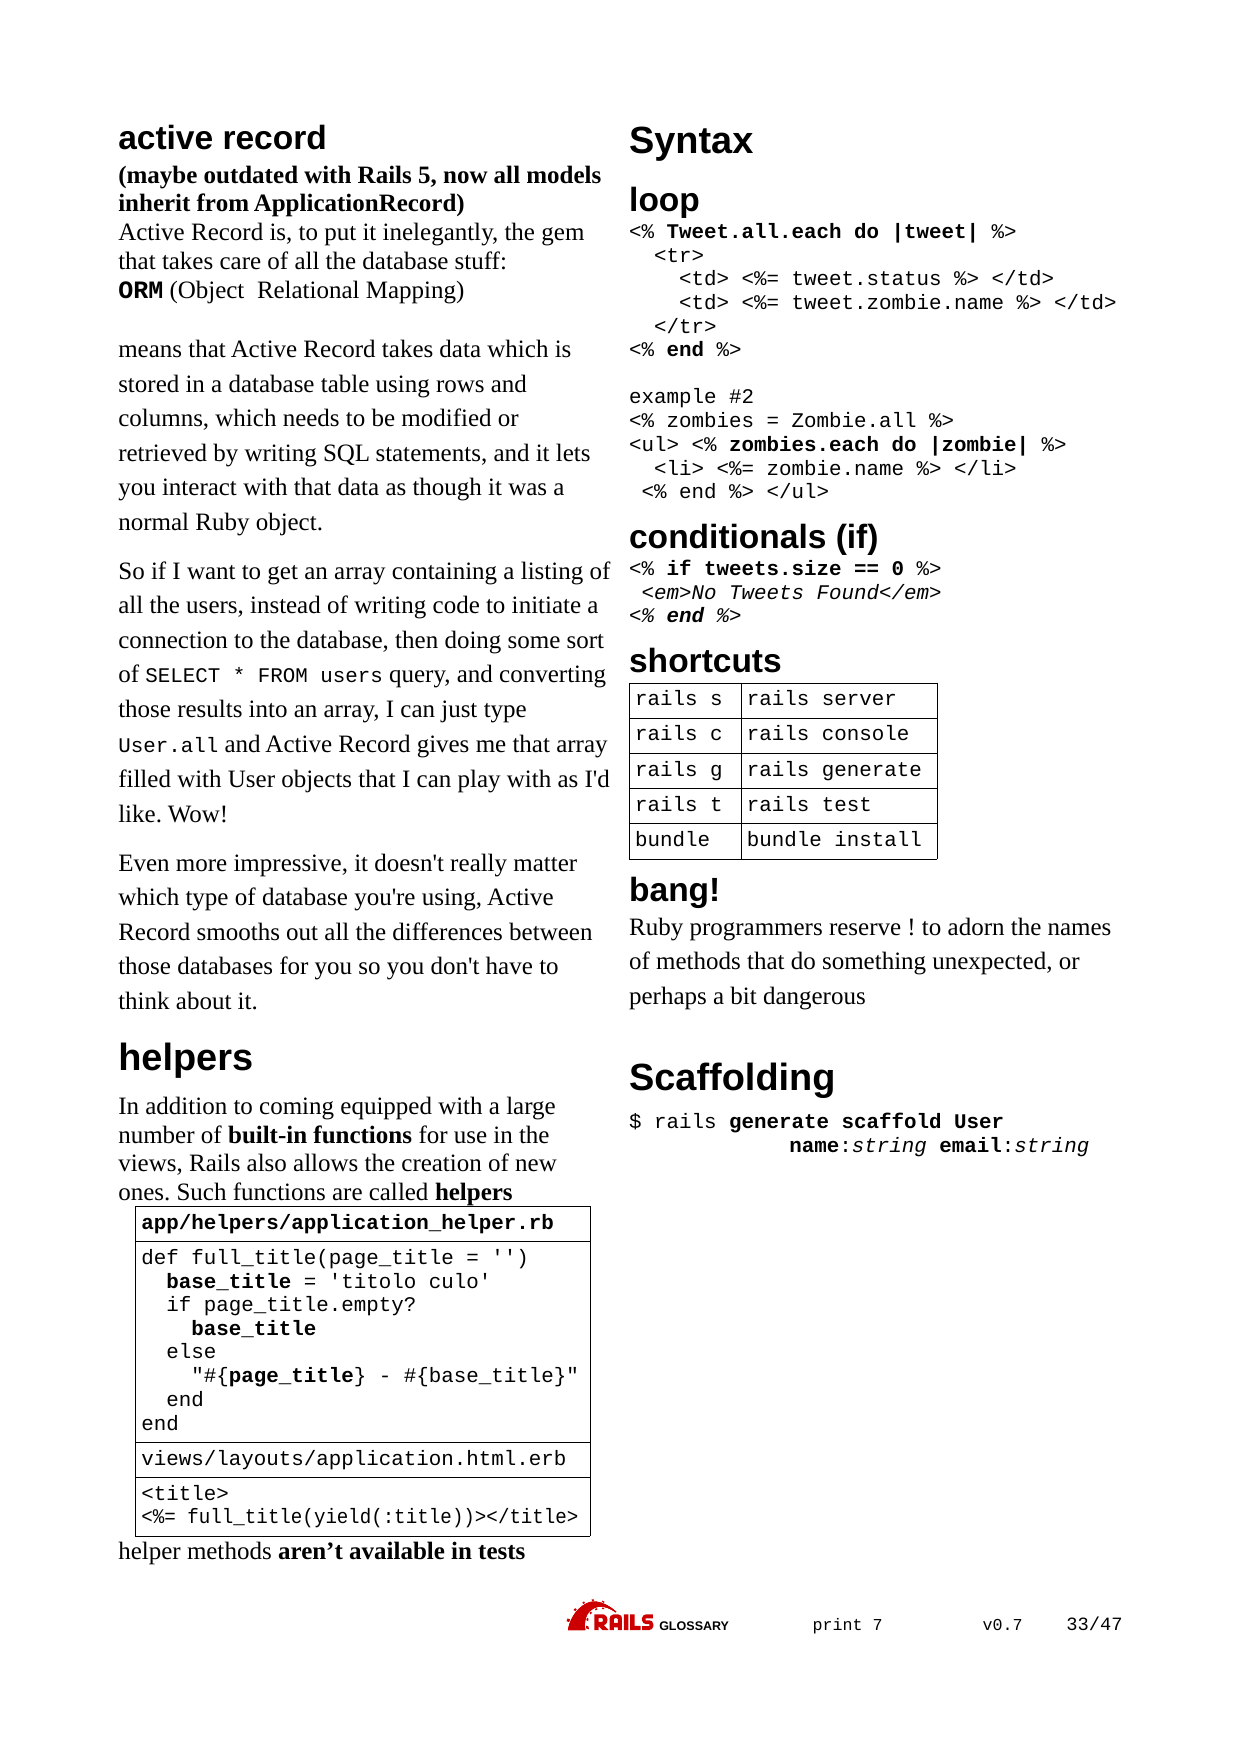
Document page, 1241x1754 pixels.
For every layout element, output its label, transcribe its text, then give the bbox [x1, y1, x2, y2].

text name:string email:string [629, 1135, 1122, 1158]
subtitle Scaffolding [629, 1055, 1122, 1098]
text Even more impressive, it doesn't really matter which type of database you're using, Active Record smooths out all the differences between those databases for you so you don't have to think about it. [118, 848, 611, 1014]
subtitle loop [629, 179, 1122, 218]
table_cell bundle install [742, 824, 937, 858]
subtitle shortcuts [629, 641, 1122, 679]
table_header app/helpers/application_helper.rb [136, 1207, 590, 1241]
text <% zombies = Zombie.all %> [629, 410, 1122, 434]
table_cell <title> <%= full_title(yield(:title))></title> [136, 1478, 590, 1536]
table_cell def full_title(page_title = '') base_title = 'titolo culo' if page_title.empty? base_title else "#{page_title} - #{base_title}" end end [136, 1242, 590, 1442]
text <ul> <% zombies.each do |zombie| %> [629, 434, 1122, 457]
table_cell rails g [630, 754, 741, 788]
text Ruby programmers reserve ! to adorn the names of methods that do something unexpected, or perhaps a bit dangerous [629, 912, 1122, 1009]
table_cell rails t [630, 789, 741, 823]
text <% end %> [629, 339, 1122, 363]
subtitle conditionals (if) [629, 517, 1122, 555]
table_header rails s [630, 684, 741, 718]
text Active Record is, to put it inelegantly, the gem that takes care of all the database stuff: [118, 217, 611, 275]
text <em>No Tweets Found</em> [629, 582, 1122, 605]
table_cell rails c [630, 719, 741, 753]
text <li> <%= zombie.name %> </li> [629, 457, 1122, 481]
text <td> <%= tweet.zombie.name %> </td> [629, 292, 1122, 316]
text <tr> [629, 245, 1122, 268]
text <% Tweet.all.each do |tweet| %> [629, 221, 1122, 245]
table_cell views/layouts/application.html.erb [136, 1443, 590, 1477]
subtitle helpers [118, 1035, 611, 1078]
table_header rails server [742, 684, 937, 718]
table_cell bundle [630, 824, 741, 858]
text So if I want to get an array containing a listing of all the users, instead of writing code to initiate a connection to the database, then doing some sort of SELECT * FROM users query, and converting those results into an array, I can just type User.all and Active Record gives me that array filled with User objects that I can play with as I'd like. Wow! [118, 556, 611, 827]
text ORM (Object Relational Mapping) [118, 275, 611, 306]
text </tr> [629, 316, 1122, 339]
text example #2 [629, 387, 1122, 410]
text (maybe outdated with Rails 5, now all models inherit from ApplicationRecord) [118, 160, 611, 217]
table_cell rails generate [742, 754, 937, 788]
text <% end %> [629, 605, 1122, 629]
text <% if tweets.size == 0 %> [629, 558, 1122, 582]
text <% end %> </ul> [629, 481, 1122, 505]
table_cell rails test [742, 789, 937, 823]
text means that Active Record takes data which is stored in a database table using rows and columns, which needs to be modified or retrieved by writing SQL statements, and it lets you interact with that data as though it was a normal Ruby object. [118, 334, 611, 535]
subtitle Syntax [629, 118, 1122, 162]
text helper methods aren’t available in tests [118, 1536, 611, 1565]
text In addition to coming equipped with a large number of built-in functions for use in the views, Rails also allows the creation of new ones. Such functions are called helpers [118, 1091, 611, 1206]
subtitle active record [118, 118, 611, 157]
subtitle bang! [629, 870, 1122, 909]
text $ rails generate scaffold User [629, 1111, 1122, 1135]
text <td> <%= tweet.status %> </td> [629, 268, 1122, 292]
table_cell rails console [742, 719, 937, 753]
